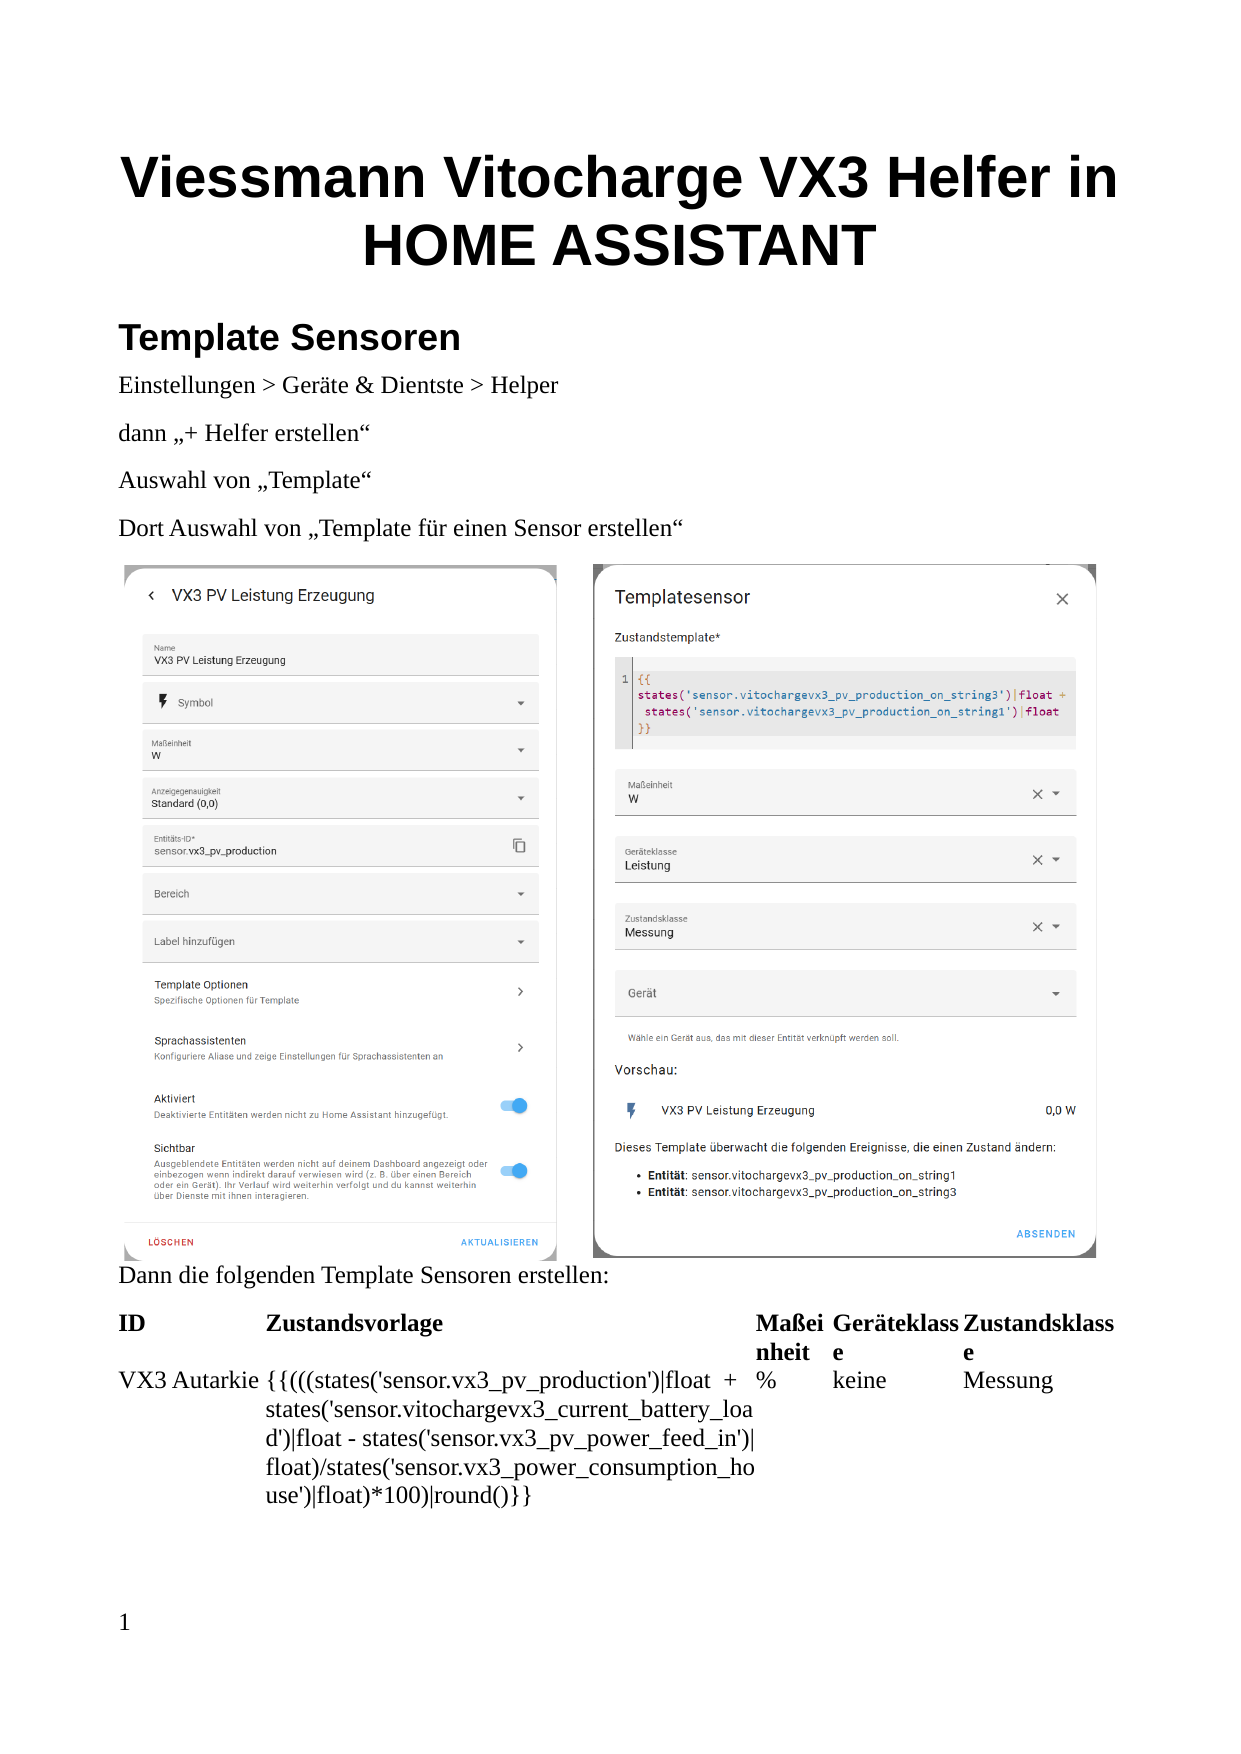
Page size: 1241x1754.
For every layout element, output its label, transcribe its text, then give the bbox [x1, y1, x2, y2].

table_cell Messung [963, 1365, 1122, 1538]
picture [124, 565, 557, 1261]
table_header Zustandsklasse [963, 1308, 1122, 1365]
subtitle Template Sensoren [118, 315, 1122, 358]
table_cell keine [833, 1365, 963, 1538]
table_header Zustandsvorlage [265, 1308, 756, 1365]
text dann „+ Helfer erstellen“ [118, 418, 1122, 447]
table_cell % [756, 1365, 832, 1538]
table_cell VX3 Autarkie [118, 1365, 265, 1538]
table_header Geräteklasse [833, 1308, 963, 1365]
title Viessmann Vitocharge VX3 Helfer in HOME ASSISTANT [118, 143, 1122, 277]
text Dort Auswahl von „Template für einen Sensor erstellen“ [118, 513, 1122, 542]
table_header ID [118, 1308, 265, 1365]
table_cell {{(((states('sensor.vx3_pv_production')|float + states('sensor.vitochargevx3_current_battery_load')|float - states('sensor.vx3_pv_power_feed_in')|float)/states('sensor.vx3_power_consumption_house')|float)*100)|round()}} [265, 1365, 756, 1538]
text Dann die folgenden Template Sensoren erstellen: [118, 657, 1122, 1289]
table_header Maßeinheit [756, 1308, 832, 1365]
picture [593, 564, 1097, 1258]
text Auswahl von „Template“ [118, 466, 1122, 494]
text Einstellungen > Geräte & Dientste > Helper [118, 370, 1122, 399]
